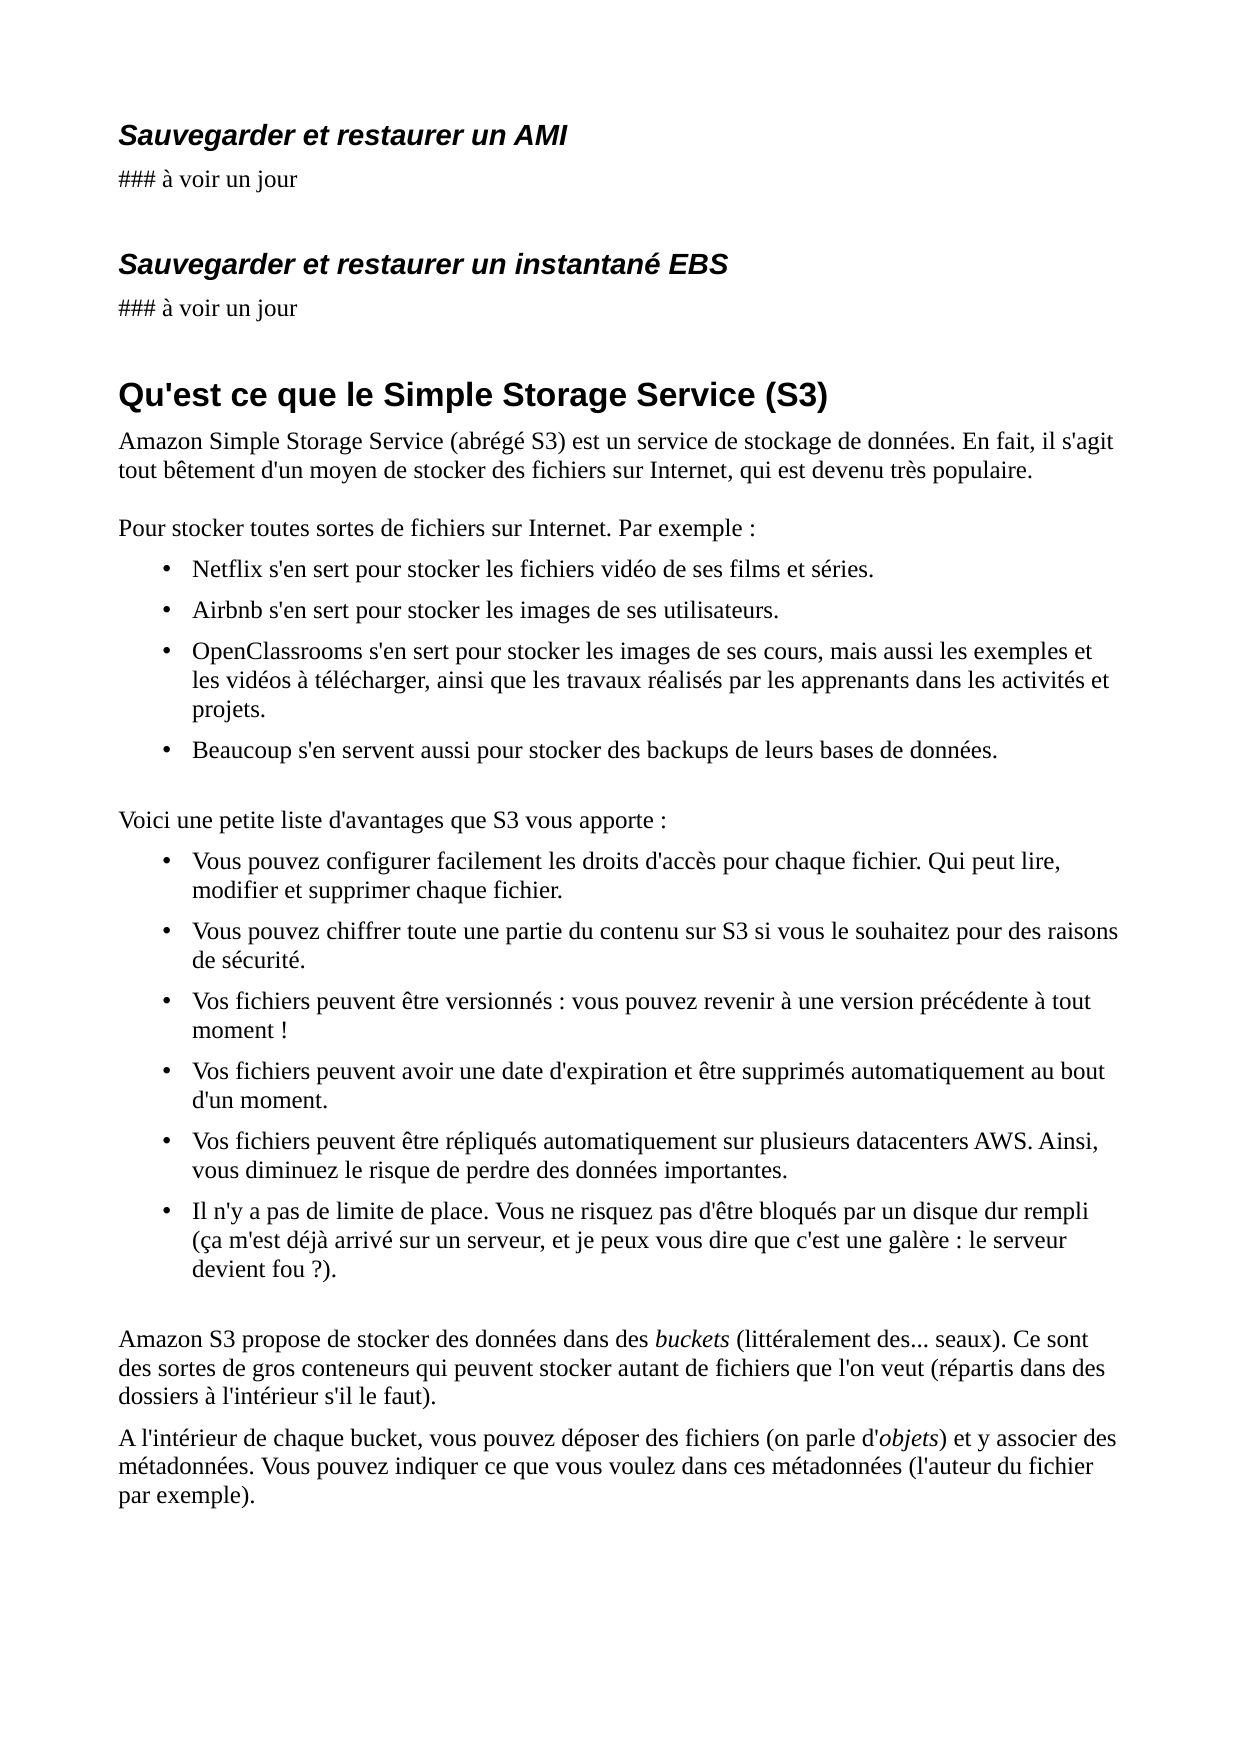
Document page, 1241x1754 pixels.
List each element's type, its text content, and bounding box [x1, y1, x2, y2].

text Pour stocker toutes sortes de fichiers sur Internet. Par exemple : [118, 513, 1122, 541]
list Il n'y a pas de limite de place. Vous ne risquez pas d'être bloqués par un disque dur rempli (ça m'est déjà arrivé sur un serveur, et je peux vous dire que c'est une galère : le serveur devient fou ?). [162, 1196, 1122, 1283]
list Vos fichiers peuvent avoir une date d'expiration et être supprimés automatiquement au bout d'un moment. [162, 1056, 1122, 1114]
subtitle Sauvegarder et restaurer un AMI [118, 118, 1122, 152]
list Airbnb s'en sert pour stocker les images de ses utilisateurs. [162, 595, 1122, 624]
list Netflix s'en sert pour stocker les fichiers vidéo de ses films et séries. [162, 554, 1122, 583]
text Voici une petite liste d'avantages que S3 vous apporte : [118, 805, 1122, 834]
subtitle Qu'est ce que le Simple Storage Service (S3) [118, 375, 1122, 414]
text A l'intérieur de chaque bucket, vous pouvez déposer des fichiers (on parle d'objets) et y associer des métadonnées. Vous pouvez indiquer ce que vous voulez dans ces métadonnées (l'auteur du fichier par exemple). [118, 1423, 1122, 1509]
text ### à voir un jour [118, 293, 1122, 321]
text Amazon S3 propose de stocker des données dans des buckets (littéralement des... seaux). Ce sont des sortes de gros conteneurs qui peuvent stocker autant de fichiers que l'on veut (répartis dans des dossiers à l'intérieur s'il le faut). [118, 1324, 1122, 1410]
list Vos fichiers peuvent être répliqués automatiquement sur plusieurs datacenters AWS. Ainsi, vous diminuez le risque de perdre des données importantes. [162, 1126, 1122, 1184]
text ### à voir un jour [118, 164, 1122, 193]
text Amazon Simple Storage Service (abrégé S3) est un service de stockage de données. En fait, il s'agit tout bêtement d'un moyen de stocker des fichiers sur Internet, qui est devenu très populaire. [118, 426, 1122, 484]
list Vous pouvez chiffrer toute une partie du contenu sur S3 si vous le souhaitez pour des raisons de sécurité. [162, 916, 1122, 974]
subtitle Sauvegarder et restaurer un instantané EBS [118, 247, 1122, 280]
list Vous pouvez configurer facilement les droits d'accès pour chaque fichier. Qui peut lire, modifier et supprimer chaque fichier. [162, 846, 1122, 904]
list Beaucoup s'en servent aussi pour stocker des backups de leurs bases de données. [162, 735, 1122, 764]
list Vos fichiers peuvent être versionnés : vous pouvez revenir à une version précédente à tout moment ! [162, 986, 1122, 1044]
list OpenClassrooms s'en sert pour stocker les images de ses cours, mais aussi les exemples et les vidéos à télécharger, ainsi que les travaux réalisés par les apprenants dans les activités et projets. [162, 636, 1122, 723]
